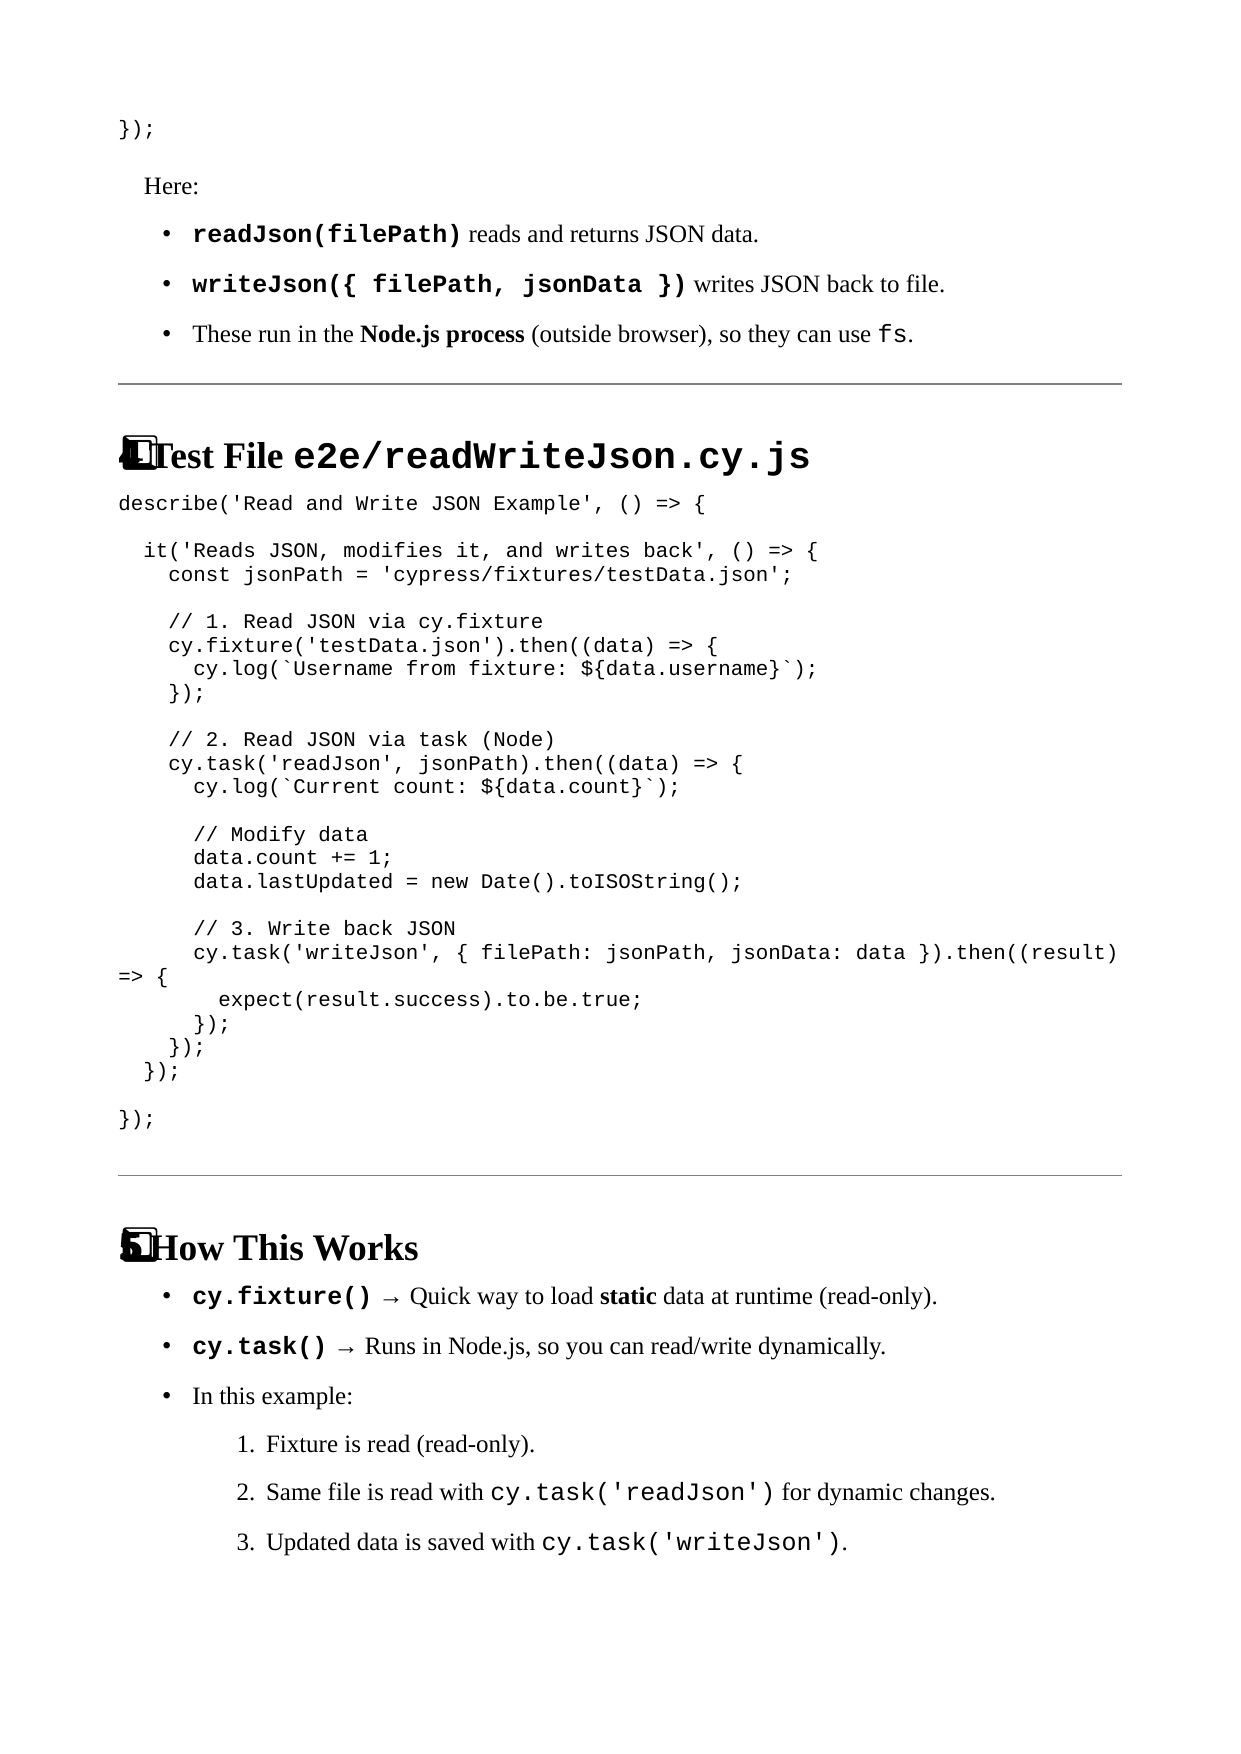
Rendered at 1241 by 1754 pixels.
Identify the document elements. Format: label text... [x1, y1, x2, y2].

text cy.fixture('testData.json').then((data) => { [118, 634, 1122, 658]
list Same file is read with cy.task('readJson') for dynamic changes. [236, 1477, 1122, 1507]
text }); [118, 1037, 1122, 1060]
text cy.task('writeJson', { filePath: jsonPath, jsonData: data }).then((result) => { [118, 942, 1122, 989]
subtitle 4️⃣ Test File e2e/readWriteJson.cy.js [118, 434, 1122, 480]
list These run in the Node.js process (outside browser), so they can use fs. [162, 319, 1122, 350]
subtitle 5️⃣ How This Works [118, 1226, 1122, 1269]
list Fixture is read (read-only). [236, 1429, 1122, 1458]
list writeJson({ filePath, jsonData }) writes JSON back to file. [162, 269, 1122, 300]
text }); [118, 1013, 1122, 1037]
text // Modify data [118, 824, 1122, 847]
text cy.log(`Current count: ${data.count}`); [118, 776, 1122, 800]
text describe('Read and Write JSON Example', () => { [118, 493, 1122, 516]
list cy.task() → Runs in Node.js, so you can read/write dynamically. [162, 1331, 1122, 1362]
list Updated data is saved with cy.task('writeJson'). [236, 1527, 1122, 1557]
text it('Reads JSON, modifies it, and writes back', () => { [118, 540, 1122, 564]
text 🔹 Here: [118, 171, 1122, 200]
list In this example: [162, 1381, 1122, 1410]
text }); [118, 1107, 1122, 1131]
text data.count += 1; [118, 847, 1122, 871]
text cy.task('readJson', jsonPath).then((data) => { [118, 753, 1122, 776]
text // 1. Read JSON via cy.fixture [118, 611, 1122, 634]
text // 2. Read JSON via task (Node) [118, 729, 1122, 753]
text expect(result.success).to.be.true; [118, 989, 1122, 1013]
text cy.log(`Username from fixture: ${data.username}`); [118, 658, 1122, 682]
text // 3. Write back JSON [118, 918, 1122, 942]
text }); [118, 118, 1122, 142]
list cy.fixture() → Quick way to load static data at runtime (read-only). [162, 1281, 1122, 1312]
text data.lastUpdated = new Date().toISOString(); [118, 871, 1122, 895]
text const jsonPath = 'cypress/fixtures/testData.json'; [118, 564, 1122, 587]
text }); [118, 682, 1122, 706]
text }); [118, 1060, 1122, 1084]
list readJson(filePath) reads and returns JSON data. [162, 219, 1122, 250]
